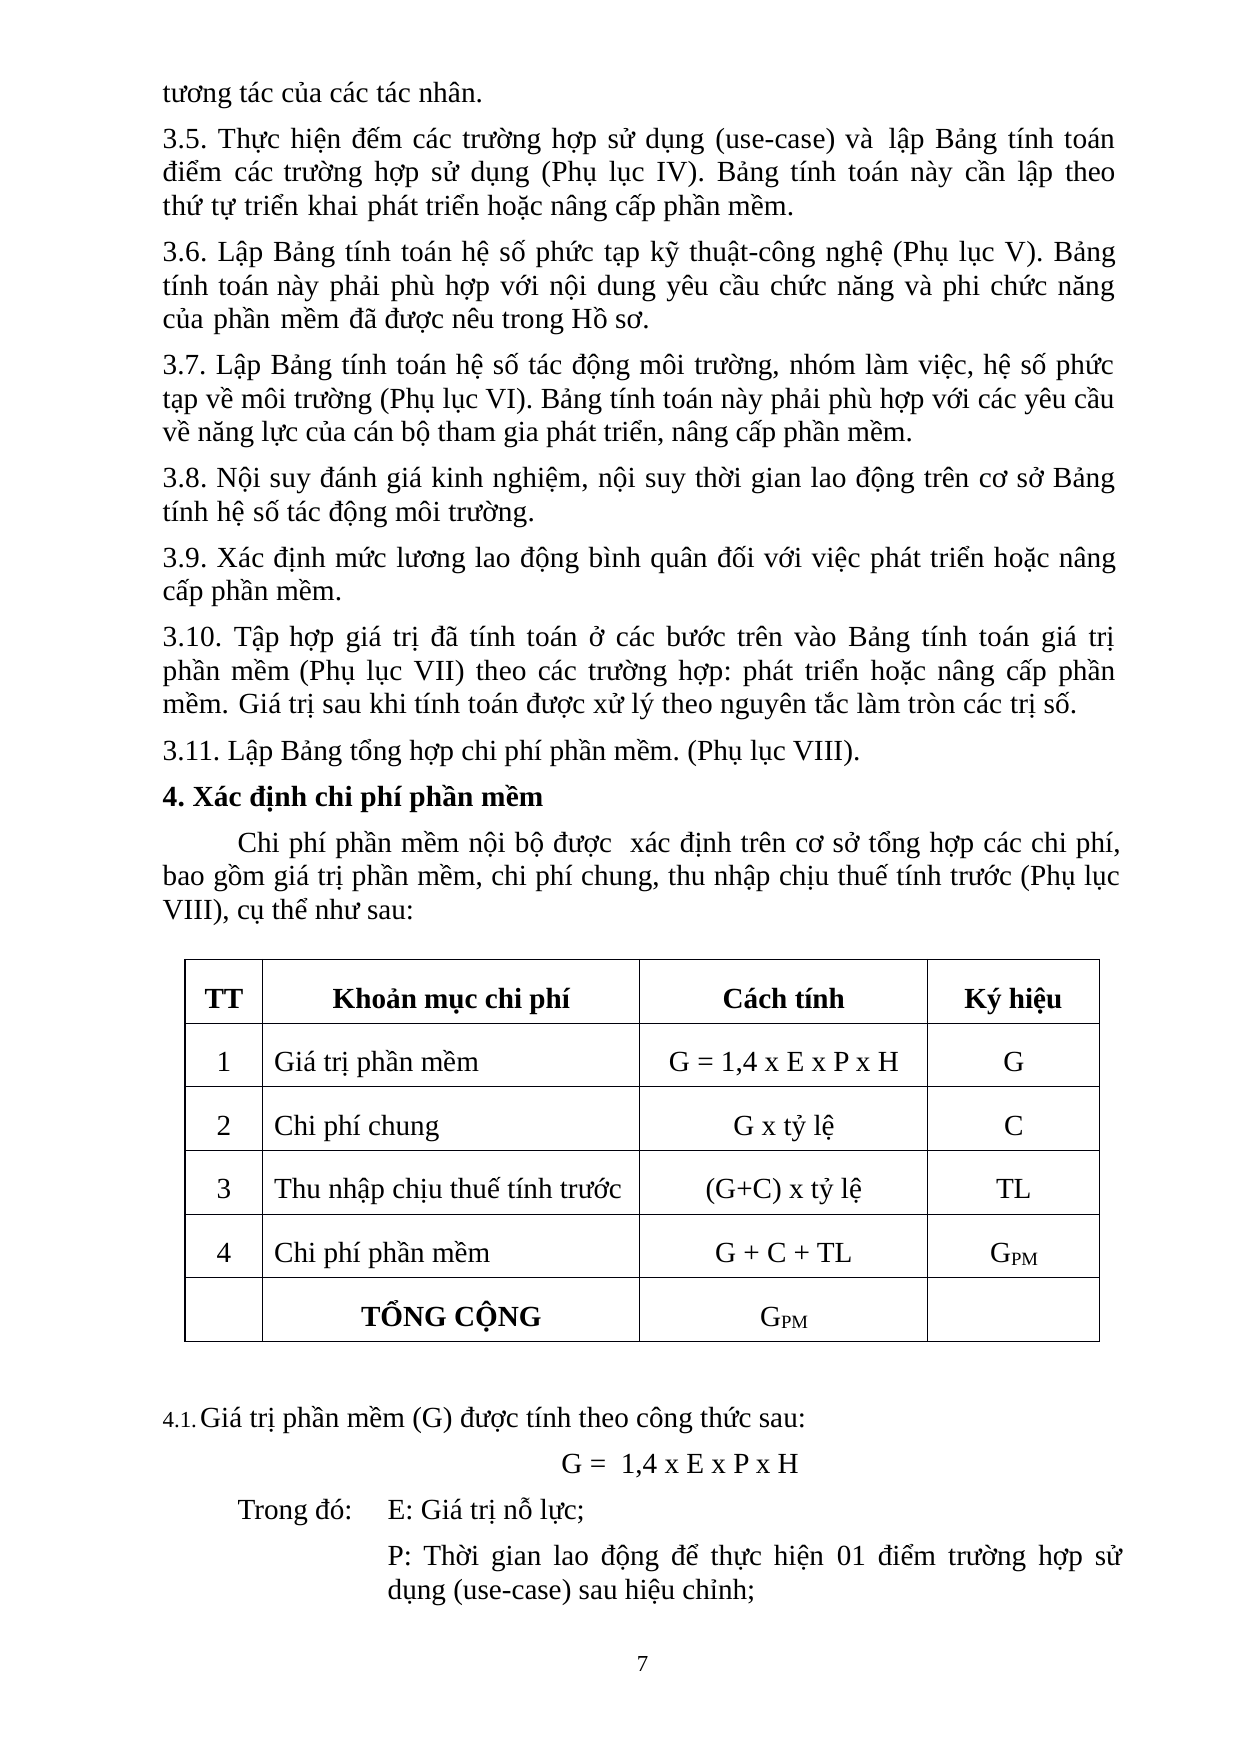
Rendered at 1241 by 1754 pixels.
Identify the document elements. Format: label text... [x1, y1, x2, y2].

table_cell Thu nhập chịu thuế tính trước [263, 1151, 639, 1213]
table_cell C [928, 1087, 1099, 1150]
text 3.8. Nội suy đánh giá kinh nghiệm, nội suy thời gian lao động trên cơ sở Bảng tính hệ số tác động môi trường. [162, 460, 1116, 527]
table_cell G [928, 1024, 1099, 1086]
table_cell 4 [186, 1215, 262, 1277]
table_cell TL [928, 1151, 1099, 1213]
table_cell Giá trị phần mềm [263, 1024, 639, 1086]
table_cell Chi phí chung [263, 1087, 639, 1150]
table_cell 2 [186, 1087, 262, 1150]
text 3.10. Tập hợp giá trị đã tính toán ở các bước trên vào Bảng tính toán giá trị phần mềm (Phụ lục VII) theo các trường hợp: phát triển hoặc nâng cấp phần mềm. Giá trị sau khi tính toán được xử lý theo nguyên tắc làm tròn các trị số. [162, 619, 1116, 720]
table_cell 1 [186, 1024, 262, 1086]
table_header Cách tính [640, 960, 927, 1023]
table_cell GPM [928, 1215, 1099, 1277]
table_cell [186, 1278, 262, 1341]
table_cell TỔNG CỘNG [263, 1278, 639, 1341]
table_cell [928, 1278, 1099, 1341]
list Giá trị phần mềm (G) được tính theo công thức sau: [162, 1400, 1122, 1434]
table_cell (G+C) x tỷ lệ [640, 1151, 927, 1213]
text Trong đó: E: Giá trị nỗ lực; [162, 1492, 1122, 1526]
table_cell Chi phí phần mềm [263, 1215, 639, 1277]
table_header Khoản mục chi phí [263, 960, 639, 1023]
table_header TT [186, 960, 262, 1023]
text 3.6. Lập Bảng tính toán hệ số phức tạp kỹ thuật-công nghệ (Phụ lục V). Bảng tính toán này phải phù hợp với nội dung yêu cầu chức năng và phi chức năng của phần mềm đã được nêu trong Hồ sơ. [162, 234, 1116, 335]
table_header Ký hiệu [928, 960, 1099, 1023]
table_cell 3 [186, 1151, 262, 1213]
text G = 1,4 x E x P x H [162, 1446, 1122, 1480]
text 3.9. Xác định mức lương lao động bình quân đối với việc phát triển hoặc nâng cấp phần mềm. [162, 540, 1116, 607]
text 3.7. Lập Bảng tính toán hệ số tác động môi trường, nhóm làm việc, hệ số phức tạp về môi trường (Phụ lục VI). Bảng tính toán này phải phù hợp với các yêu cầu về năng lực của cán bộ tham gia phát triển, nâng cấp phần mềm. [162, 347, 1116, 448]
table_cell G + C + TL [640, 1215, 927, 1277]
subtitle 4. Xác định chi phí phần mềm [162, 779, 1116, 812]
text P: Thời gian lao động để thực hiện 01 điểm trường hợp sử dụng (use-case) sau hiệu chỉnh; [387, 1538, 1122, 1606]
table_cell G x tỷ lệ [640, 1087, 927, 1150]
text 3.11. Lập Bảng tổng hợp chi phí phần mềm. (Phụ lục VIII). [162, 733, 1116, 766]
table_cell GPM [640, 1278, 927, 1341]
table_cell G = 1,4 x E x P x H [640, 1024, 927, 1086]
text 3.5. Thực hiện đếm các trường hợp sử dụng (use-case) và lập Bảng tính toán điểm các trường hợp sử dụng (Phụ lục IV). Bảng tính toán này cần lập theo thứ tự triển khai phát triển hoặc nâng cấp phần mềm. [162, 121, 1116, 222]
text Chi phí phần mềm nội bộ được xác định trên cơ sở tổng hợp các chi phí, bao gồm giá trị phần mềm, chi phí chung, thu nhập chịu thuế tính trước (Phụ lục VIII), cụ thể như sau: [162, 825, 1122, 925]
text tương tác của các tác nhân. [162, 75, 1116, 108]
